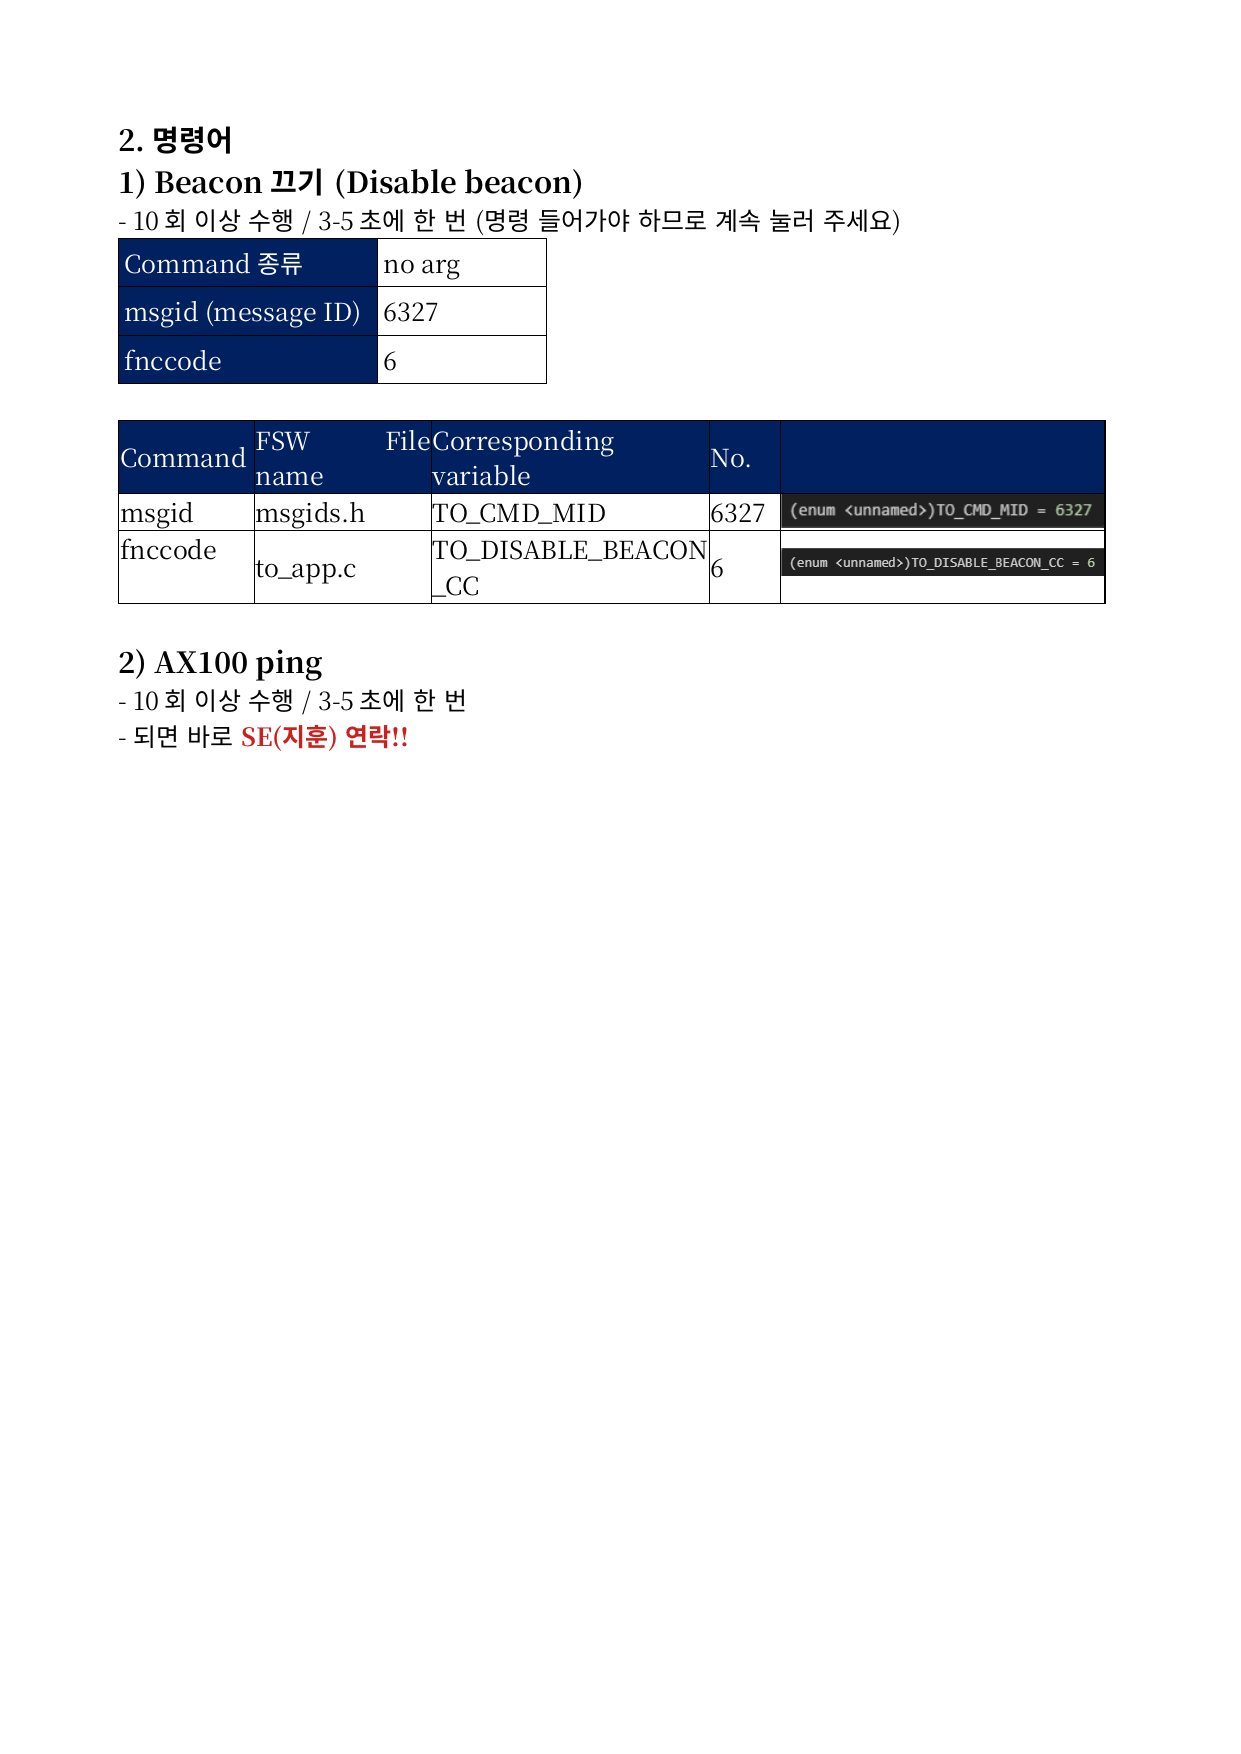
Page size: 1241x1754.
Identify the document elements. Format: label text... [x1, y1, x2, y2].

table_cell [781, 576, 1104, 603]
table_header FSW File name [255, 421, 431, 493]
table_cell 6 [378, 336, 546, 383]
table_header Command 종류 [119, 239, 377, 286]
picture [781, 494, 1104, 528]
text 1) Beacon 끄기 (Disable beacon) [118, 160, 1122, 202]
text - 10회 이상 수행 / 3-5초에 한 번 (명령 들어가야 하므로 계속 눌러 주세요) [118, 202, 1122, 238]
text - 10회 이상 수행 / 3-5초에 한 번 [118, 682, 1122, 718]
table_header No. [710, 421, 780, 493]
picture [781, 548, 1104, 576]
table_cell fnccode [119, 336, 377, 383]
table_cell [781, 531, 1104, 548]
table_header [781, 421, 1104, 493]
table_cell msgid [119, 494, 254, 530]
table_header Command [119, 421, 254, 493]
text 2) AX100 ping [118, 640, 1122, 682]
table_cell fnccode [119, 531, 254, 603]
text - 되면 바로 SE(지훈) 연락!! [118, 718, 1122, 754]
table_cell 6 [710, 531, 780, 603]
table_cell msgid (message ID) [119, 287, 377, 335]
table_cell msgids.h [255, 494, 431, 530]
table_header no arg [378, 239, 546, 286]
table_cell 6327 [710, 494, 780, 530]
text 2. 명령어 [118, 118, 1122, 160]
table_cell 6327 [378, 287, 546, 335]
table_header Corresponding variable [432, 421, 709, 493]
table_cell TO_CMD_MID [432, 494, 709, 530]
table_cell to_app.c [255, 531, 431, 603]
table_cell TO_DISABLE_BEACON_CC [432, 531, 709, 603]
